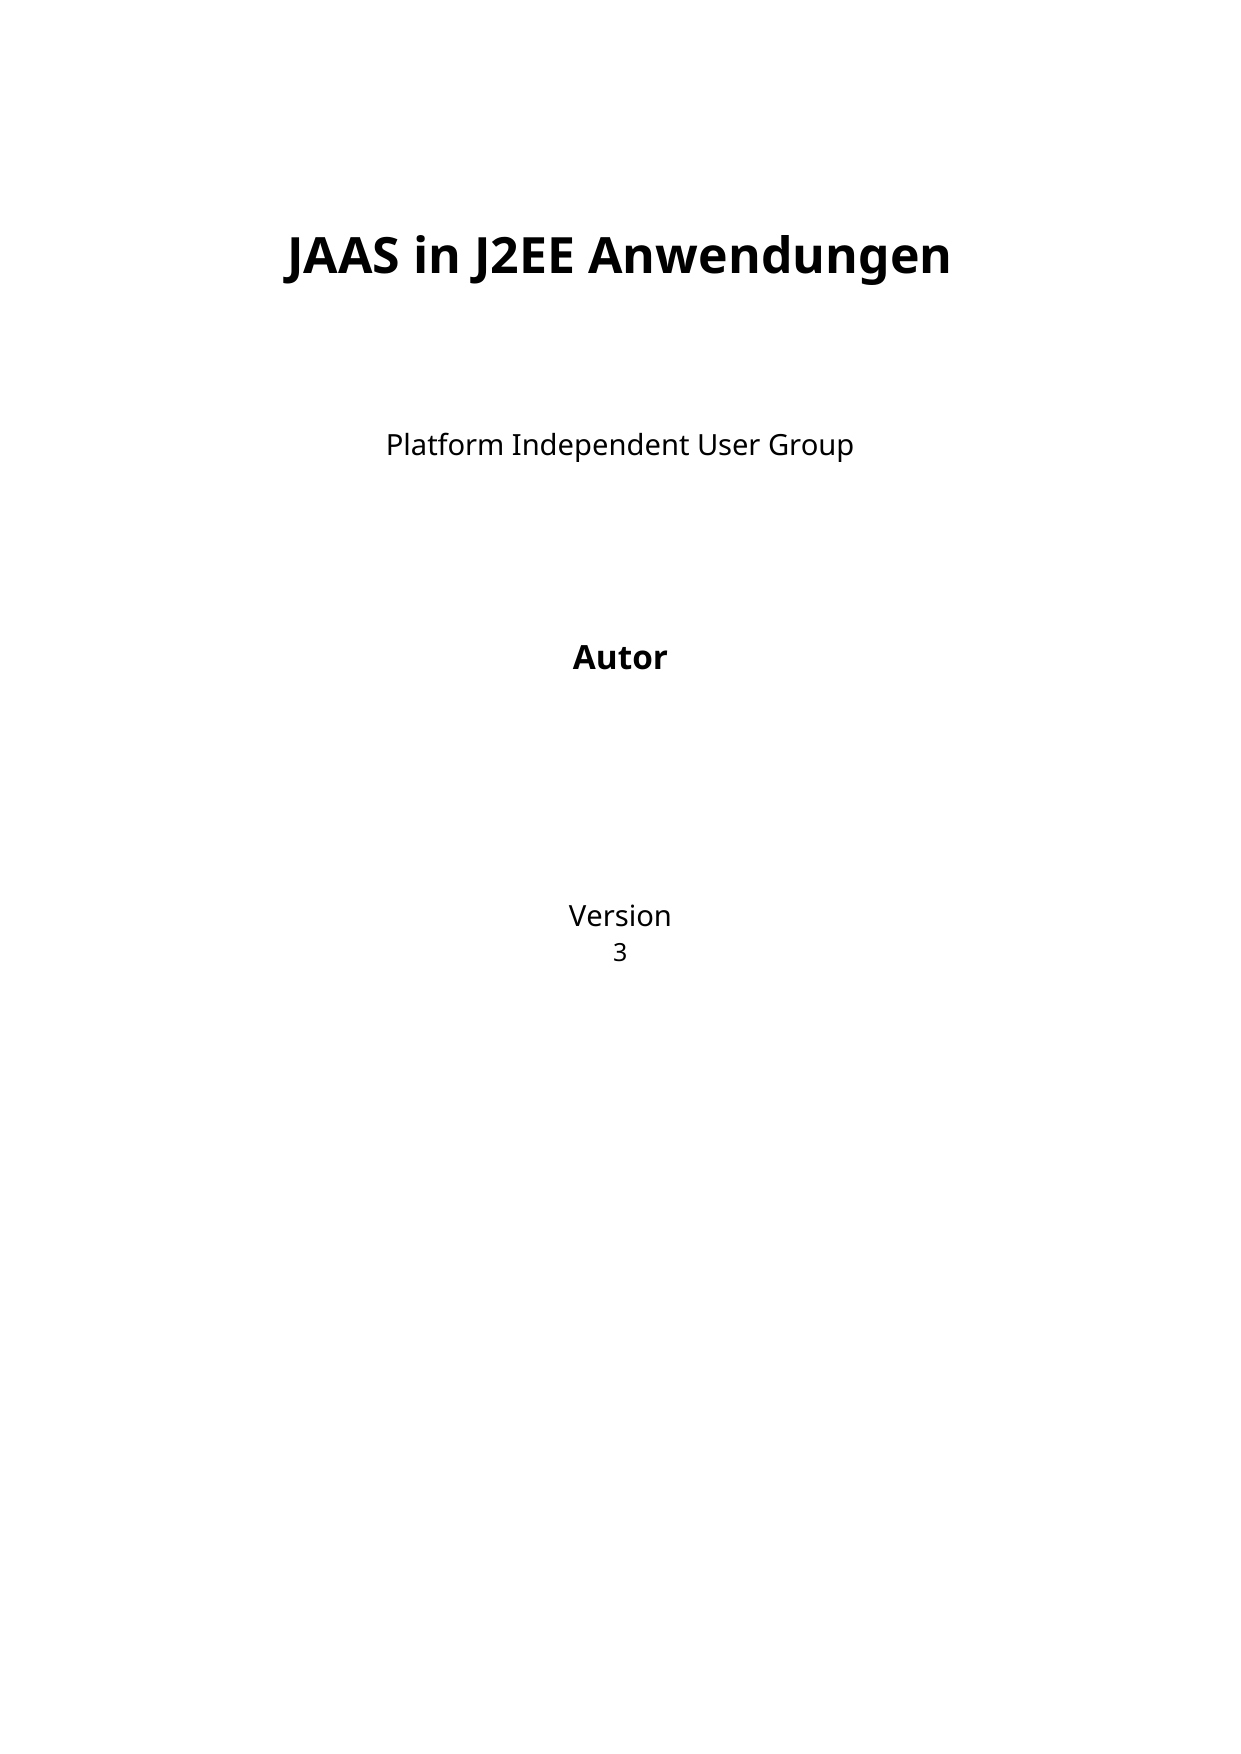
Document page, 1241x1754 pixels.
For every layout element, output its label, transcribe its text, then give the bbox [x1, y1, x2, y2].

text Thomas Michel [118, 679, 1122, 725]
text Platform Independent User Group [118, 424, 1122, 463]
text JAAS in J2EE Anwendungen [118, 220, 1122, 288]
text 3 [118, 934, 1122, 968]
text Version [118, 895, 1122, 934]
text Thomas Michel [118, 1342, 1122, 1376]
text Autor [118, 633, 1122, 679]
text 90482 Nürnberg [118, 1410, 1122, 1444]
text Laufamholzstrasse 65 [118, 1376, 1122, 1410]
